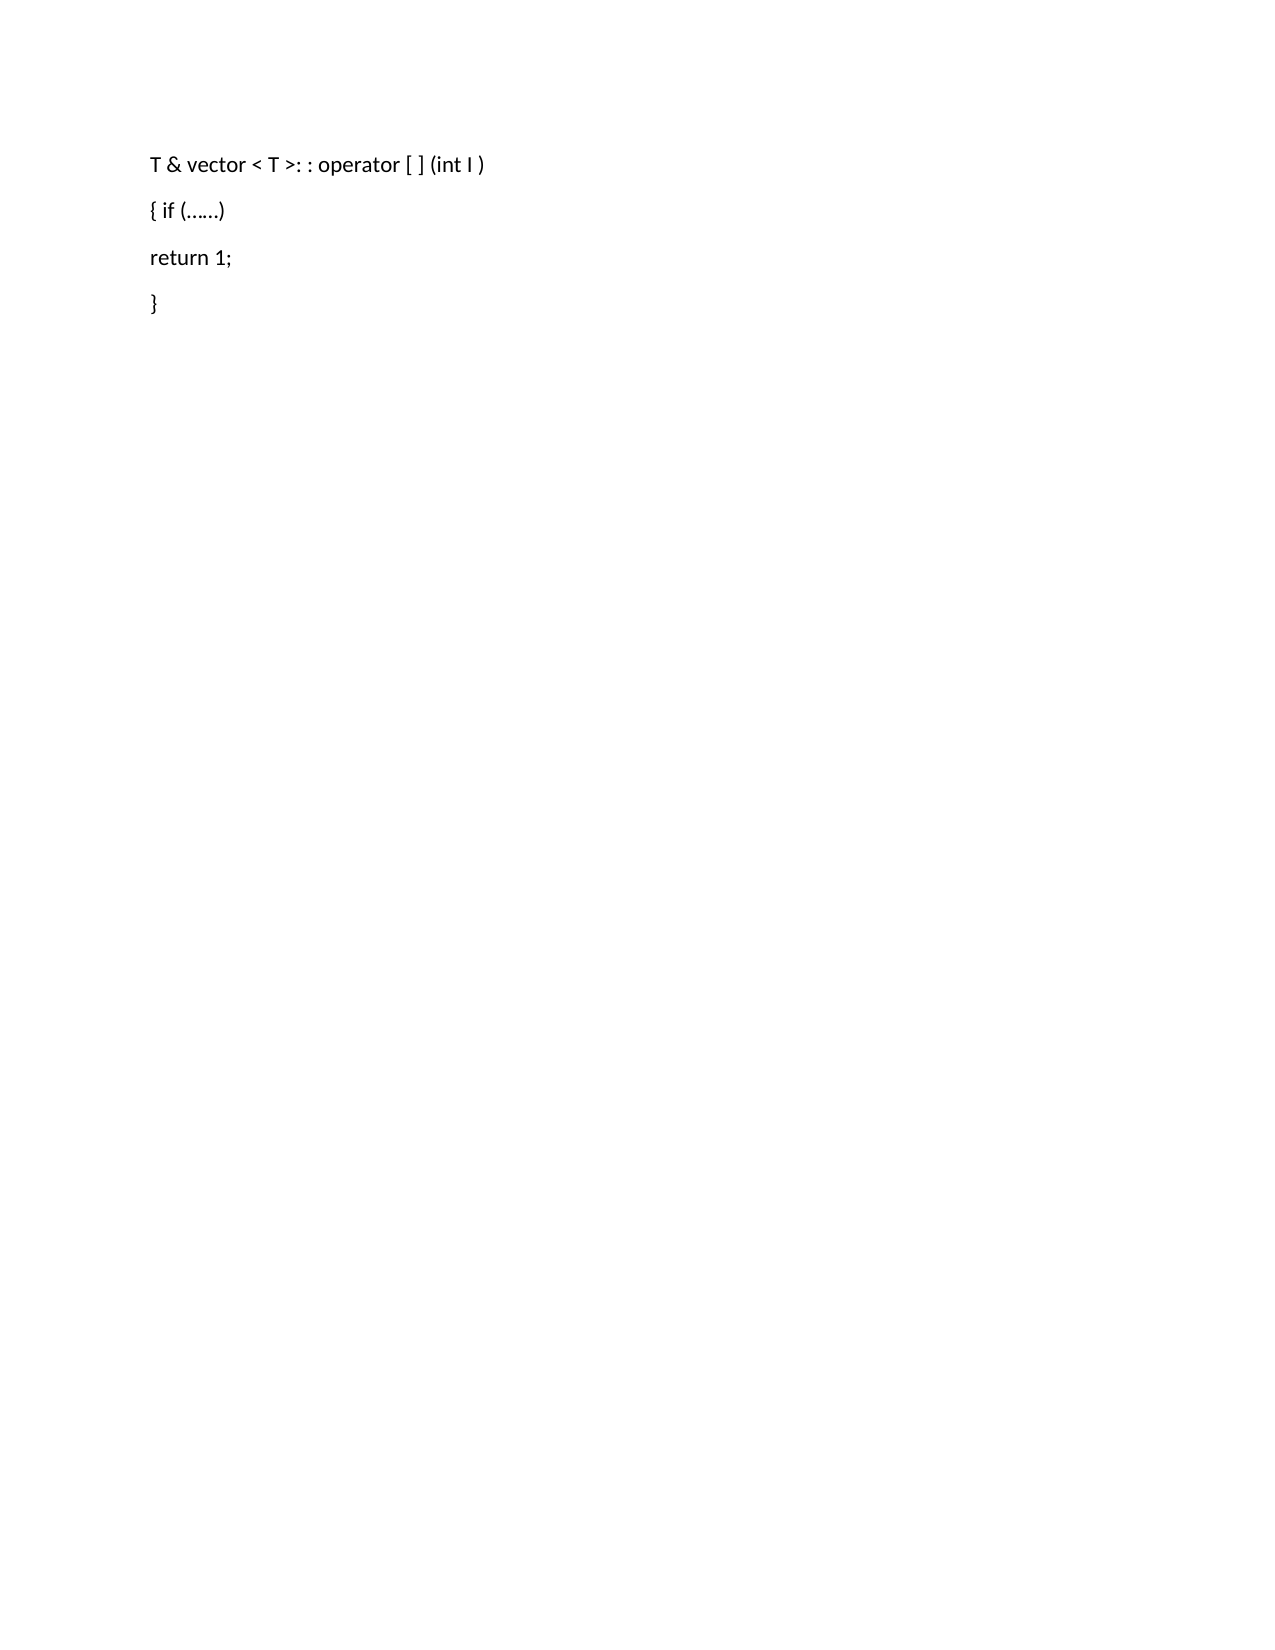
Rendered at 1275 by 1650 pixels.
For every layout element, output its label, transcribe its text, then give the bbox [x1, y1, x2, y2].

text { if (……) [150, 196, 1125, 224]
text T & vector < T >: : operator [ ] (int I ) [150, 150, 1125, 178]
text return 1; [150, 243, 1125, 271]
text } [150, 289, 1125, 317]
